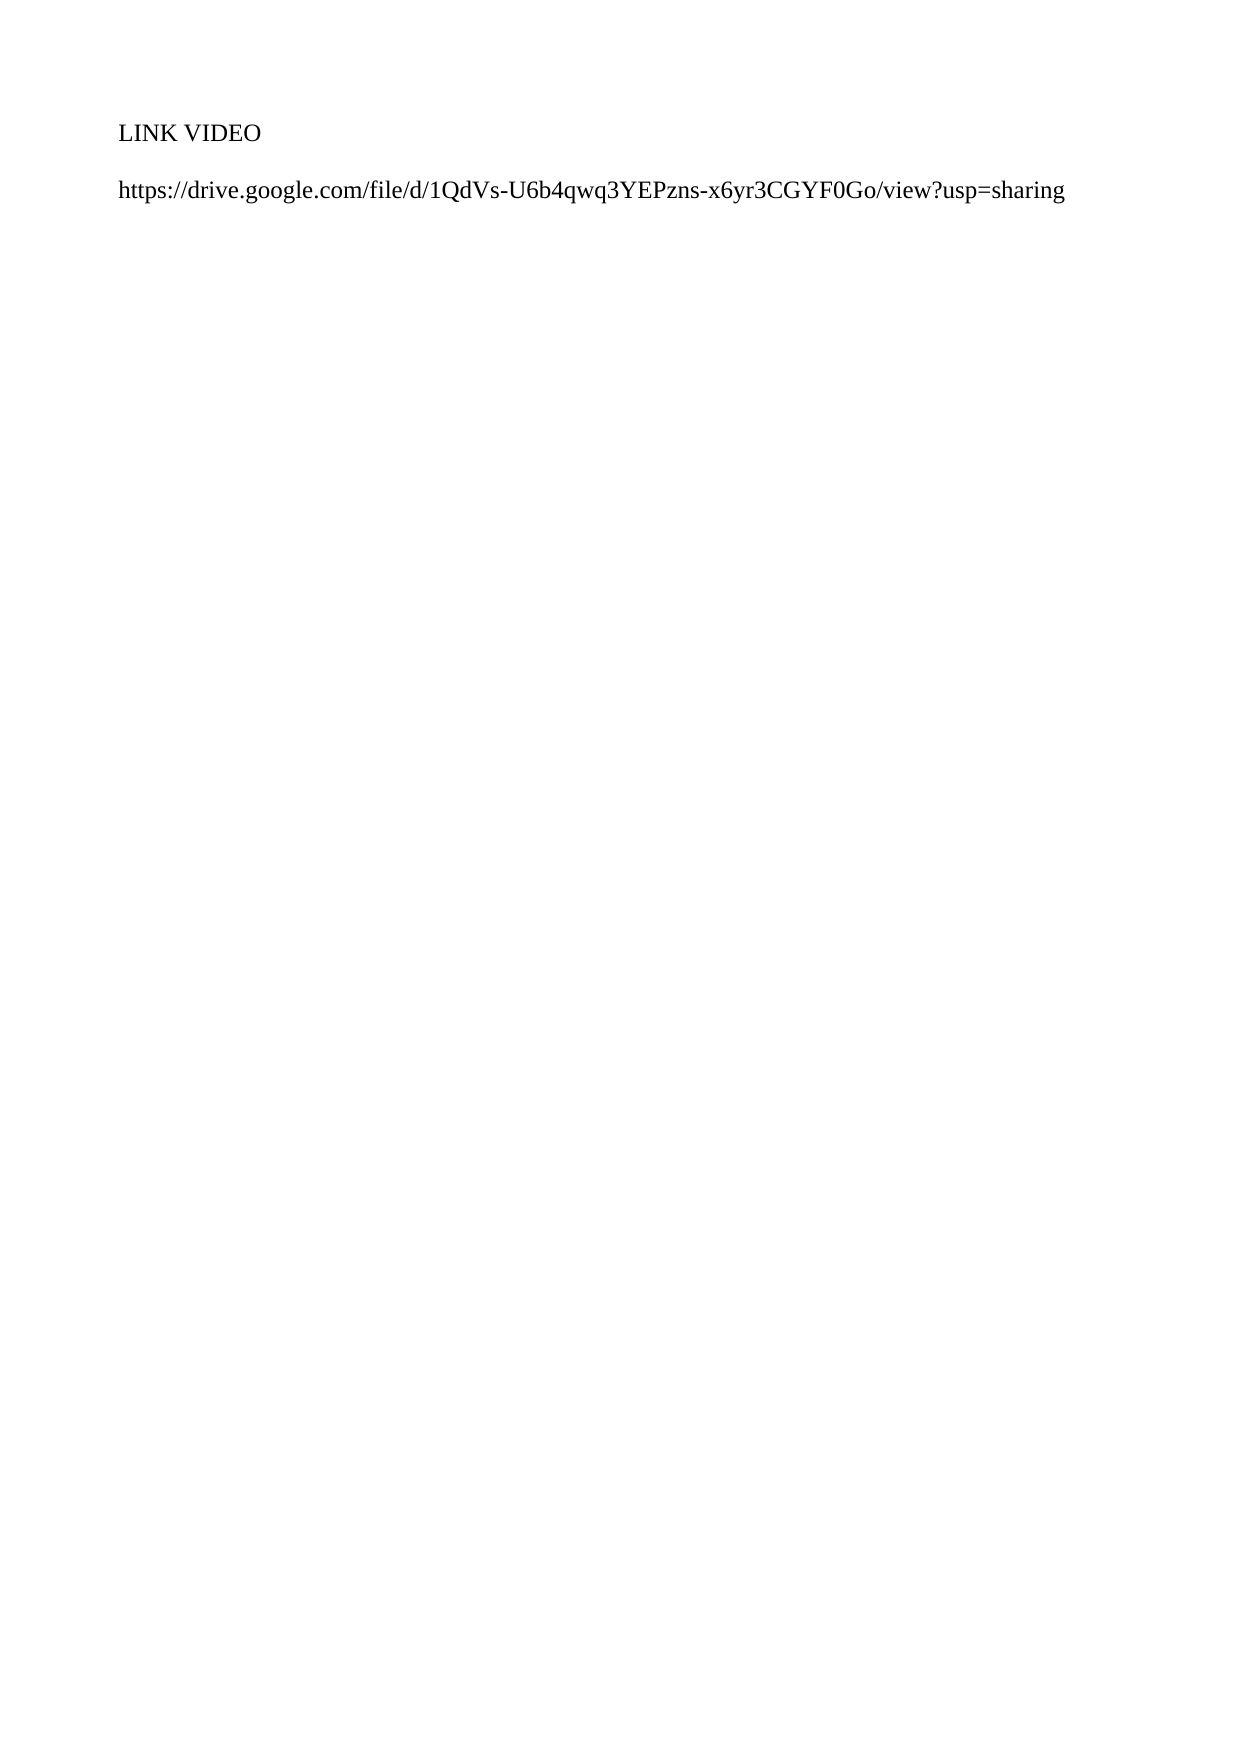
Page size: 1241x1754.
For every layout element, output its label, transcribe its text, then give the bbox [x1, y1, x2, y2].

text https://drive.google.com/file/d/1QdVs-U6b4qwq3YEPzns-x6yr3CGYF0Go/view?usp=sharing [118, 176, 1122, 204]
text LINK VIDEO [118, 118, 1122, 147]
